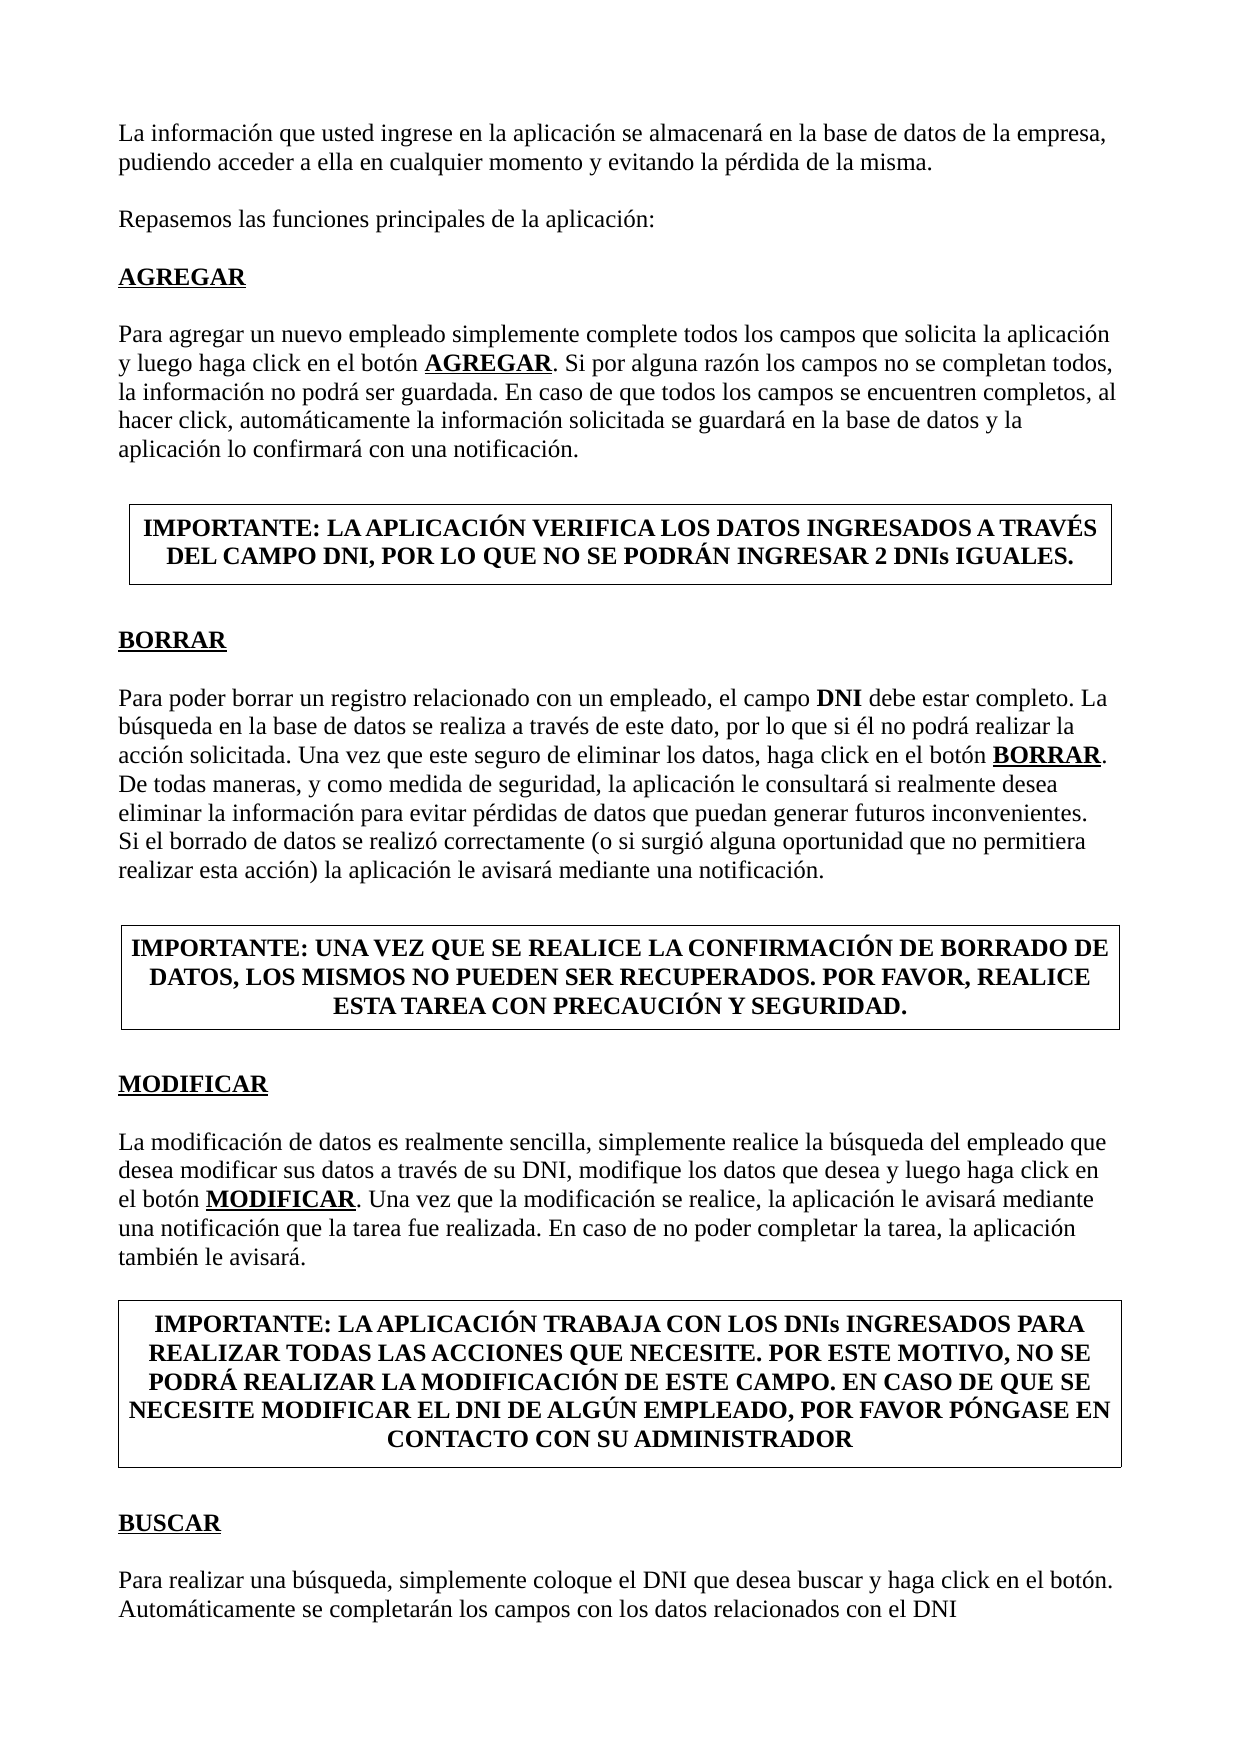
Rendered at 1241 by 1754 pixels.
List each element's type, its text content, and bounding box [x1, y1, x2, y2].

text AGREGAR [118, 262, 1122, 291]
text Para realizar una búsqueda, simplemente coloque el DNI que desea buscar y haga click en el botón. Automáticamente se completarán los campos con los datos relacionados con el DNI [118, 1565, 1122, 1623]
text La información que usted ingrese en la aplicación se almacenará en la base de datos de la empresa, pudiendo acceder a ella en cualquier momento y evitando la pérdida de la misma. [118, 118, 1122, 176]
text MODIFICAR [118, 1069, 1122, 1098]
text Para poder borrar un registro relacionado con un empleado, el campo DNI debe estar completo. La búsqueda en la base de datos se realiza a través de este dato, por lo que si él no podrá realizar la acción solicitada. Una vez que este seguro de eliminar los datos, haga click en el botón BORRAR. De todas maneras, y como medida de seguridad, la aplicación le consultará si realmente desea eliminar la información para evitar pérdidas de datos que puedan generar futuros inconvenientes. [118, 683, 1122, 826]
text La modificación de datos es realmente sencilla, simplemente realice la búsqueda del empleado que desea modificar sus datos a través de su DNI, modifique los datos que desea y luego haga click en el botón MODIFICAR. Una vez que la modificación se realice, la aplicación le avisará mediante una notificación que la tarea fue realizada. En caso de no poder completar la tarea, la aplicación también le avisará. [118, 1127, 1122, 1271]
text BUSCAR [118, 1508, 1122, 1537]
text Si el borrado de datos se realizó correctamente (o si surgió alguna oportunidad que no permitiera realizar esta acción) la aplicación le avisará mediante una notificación. [118, 826, 1122, 884]
text Repasemos las funciones principales de la aplicación: [118, 204, 1122, 233]
text IMPORTANTE: LA APLICACIÓN VERIFICA LOS DATOS INGRESADOS A TRAVÉS DEL CAMPO DNI, POR LO QUE NO SE PODRÁN INGRESAR 2 DNIs IGUALES. [138, 513, 1102, 570]
text Para agregar un nuevo empleado simplemente complete todos los campos que solicita la aplicación y luego haga click en el botón AGREGAR. Si por alguna razón los campos no se completan todos, la información no podrá ser guardada. En caso de que todos los campos se encuentren completos, al hacer click, automáticamente la información solicitada se guardará en la base de datos y la aplicación lo confirmará con una notificación. [118, 319, 1122, 463]
text BORRAR [118, 625, 1122, 654]
text [119, 1301, 1121, 1467]
text IMPORTANTE: UNA VEZ QUE SE REALICE LA CONFIRMACIÓN DE BORRADO DE DATOS, LOS MISMOS NO PUEDEN SER RECUPERADOS. POR FAVOR, REALICE ESTA TAREA CON PRECAUCIÓN Y SEGURIDAD. [130, 933, 1111, 1020]
text IMPORTANTE: LA APLICACIÓN TRABAJA CON LOS DNIs INGRESADOS PARA REALIZAR TODAS LAS ACCIONES QUE NECESITE. POR ESTE MOTIVO, NO SE PODRÁ REALIZAR LA MODIFICACIÓN DE ESTE CAMPO. EN CASO DE QUE SE NECESITE MODIFICAR EL DNI DE ALGÚN EMPLEADO, POR FAVOR PÓNGASE EN CONTACTO CON SU ADMINISTRADOR [127, 1309, 1112, 1453]
